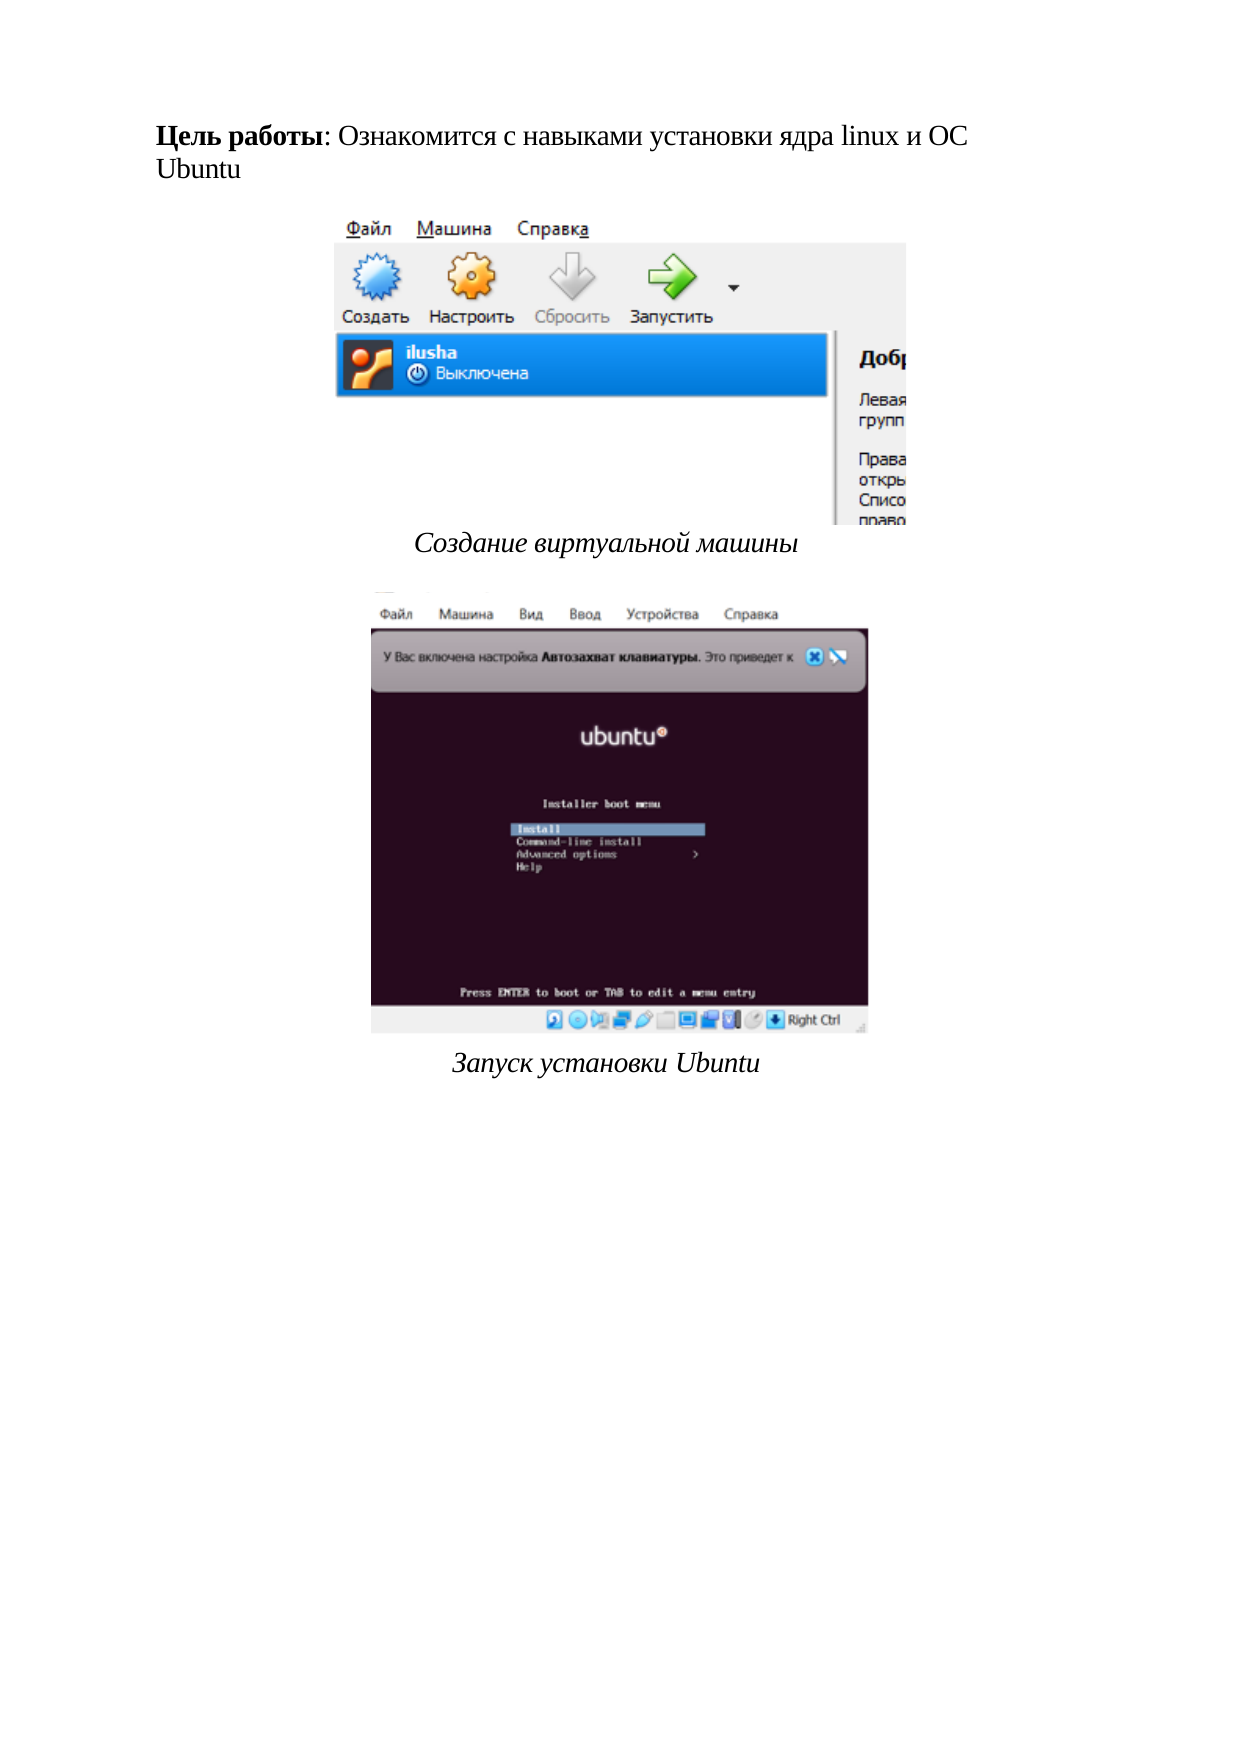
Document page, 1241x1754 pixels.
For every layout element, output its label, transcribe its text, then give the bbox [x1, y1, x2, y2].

text Цель работы: Ознакомится с навыками установки ядра linux и ОС Ubuntu [156, 118, 1057, 185]
picture [371, 592, 870, 1046]
text Запуск установки Ubuntu [156, 592, 1057, 1079]
picture [334, 218, 907, 525]
text Создание виртуальной машины [156, 219, 1057, 558]
